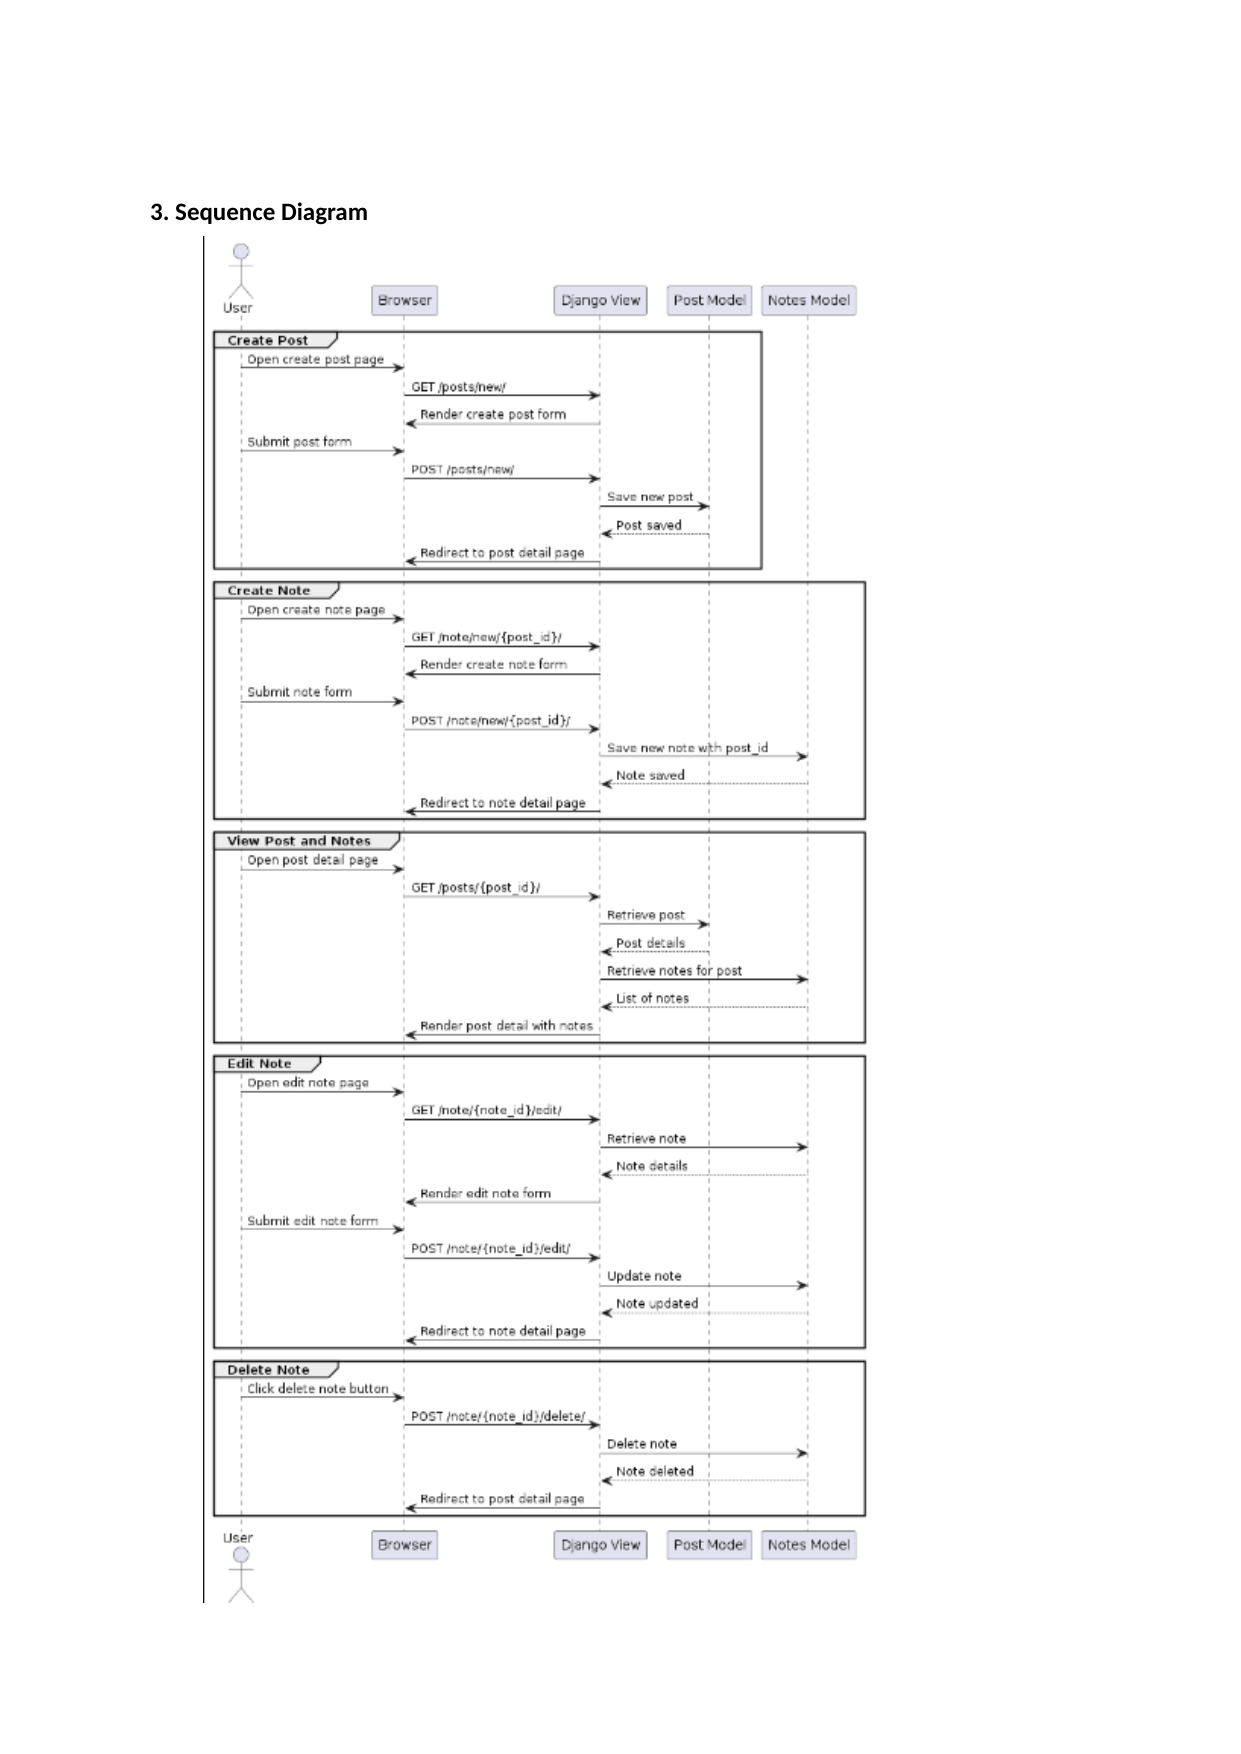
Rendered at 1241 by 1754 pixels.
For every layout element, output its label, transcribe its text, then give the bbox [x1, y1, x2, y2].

text 3. Sequence Diagram [150, 197, 1090, 227]
